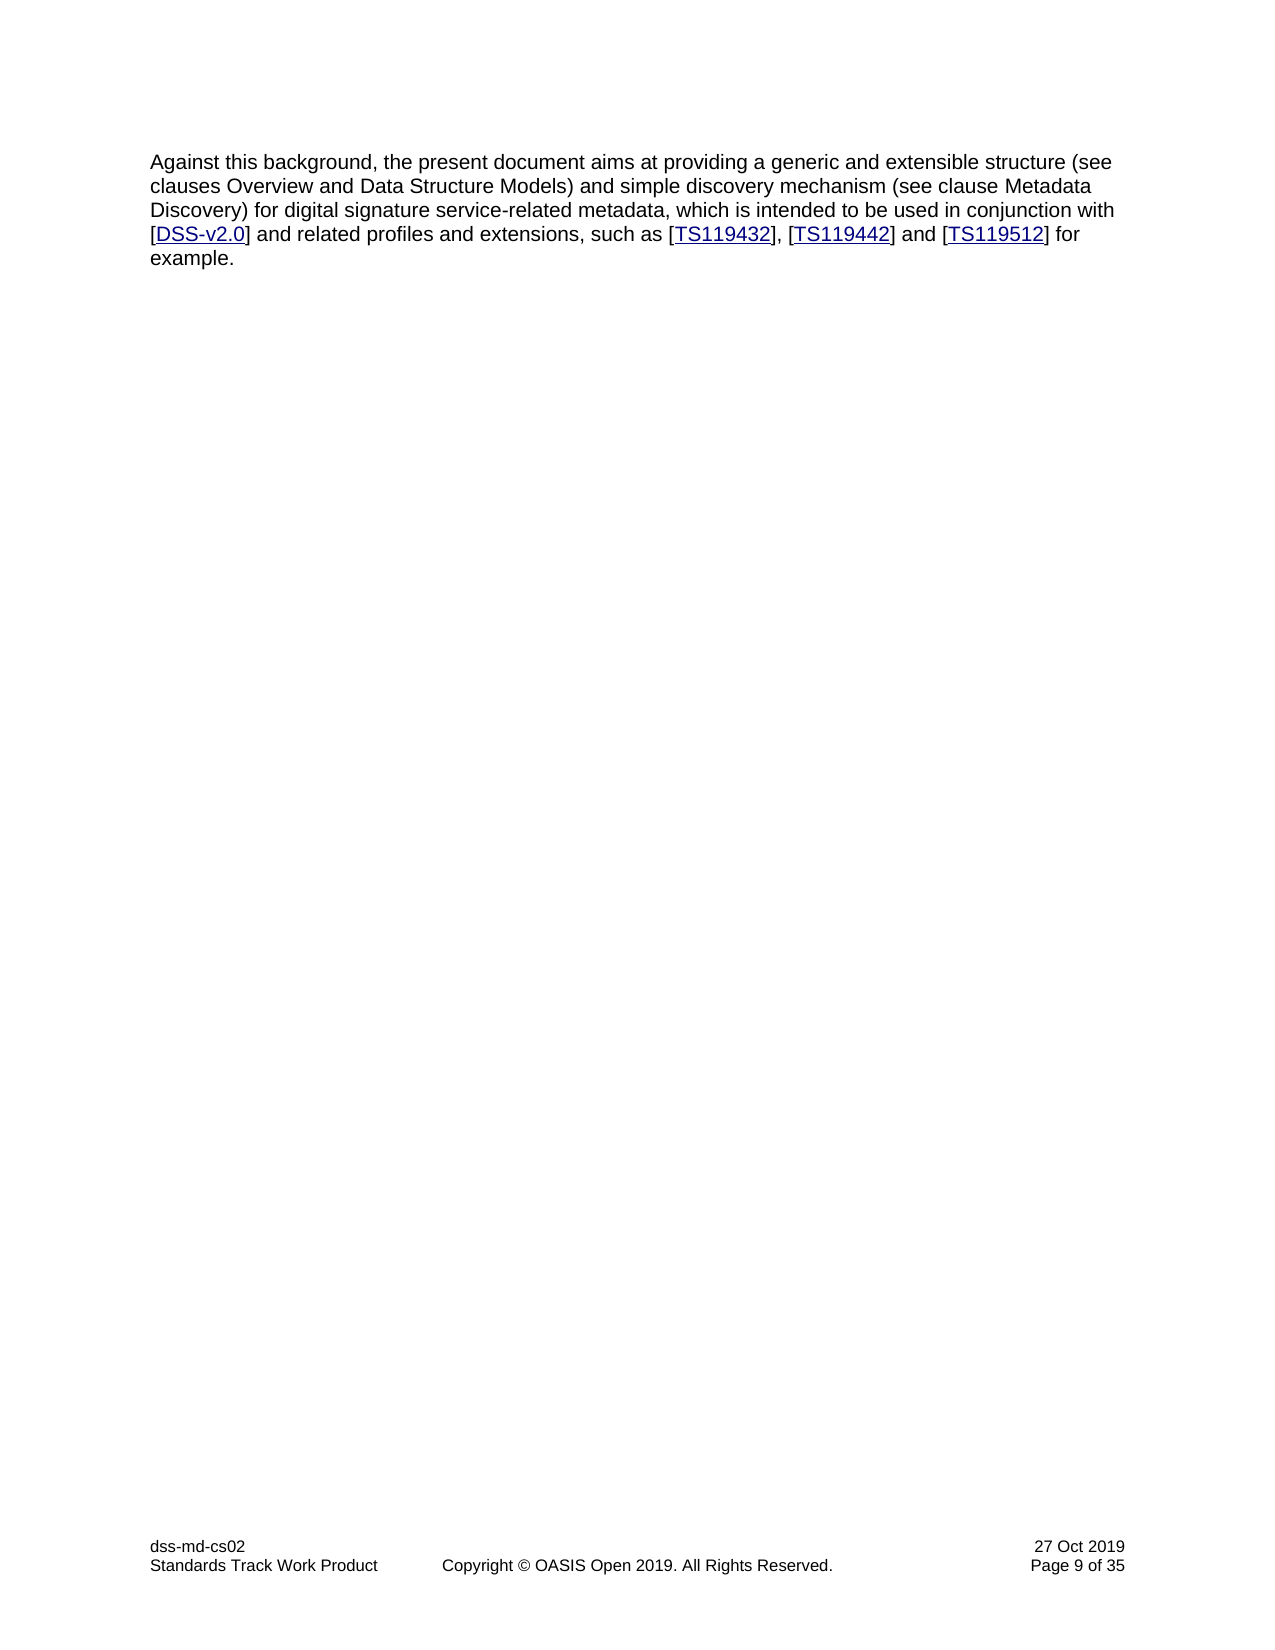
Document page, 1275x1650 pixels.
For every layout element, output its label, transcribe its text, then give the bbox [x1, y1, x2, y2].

text Against this background, the present document aims at providing a generic and extensible structure (see clauses 2 and 3) and simple discovery mechanism (see clause 4) for digital signature service-related metadata, which is intended to be used in conjunction with [DSS-v2.0] and related profiles and extensions, such as [TS119432], [TS119442] and [TS119512] for example. [150, 150, 1125, 270]
